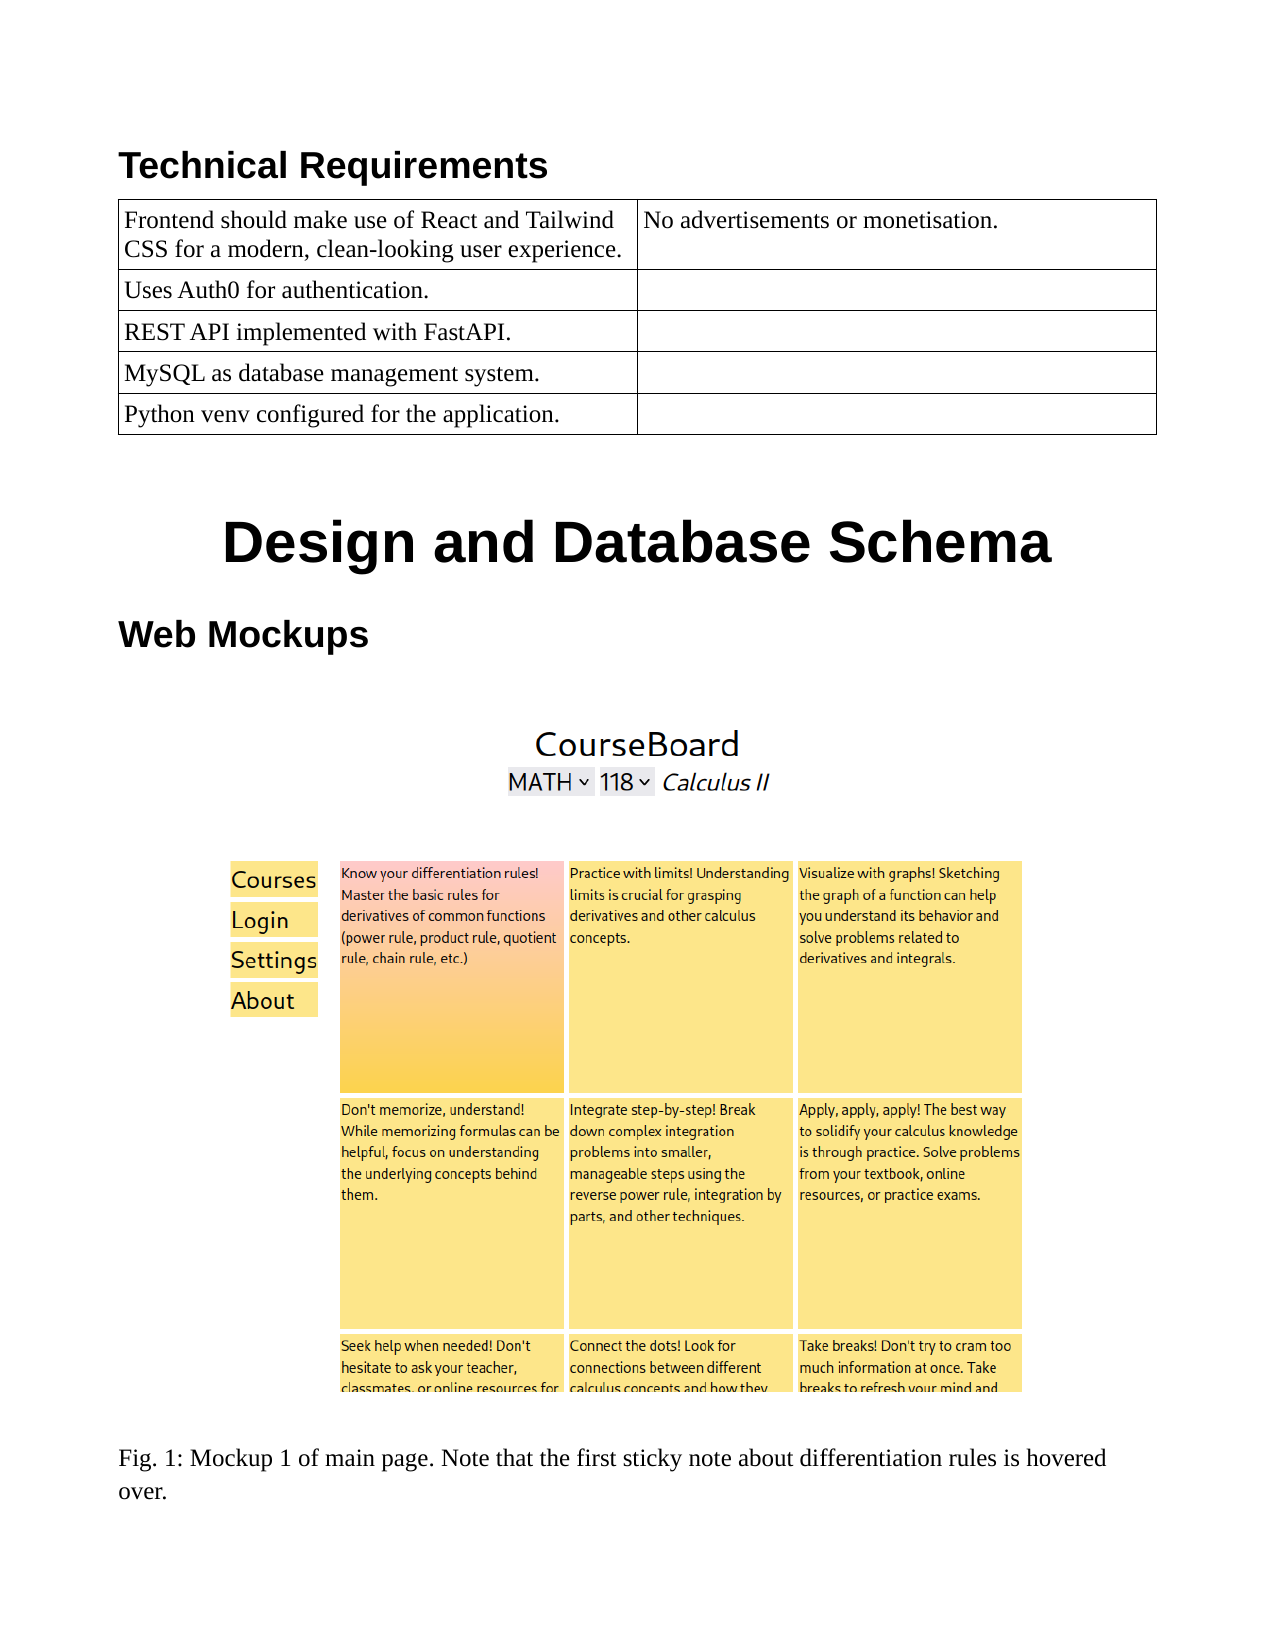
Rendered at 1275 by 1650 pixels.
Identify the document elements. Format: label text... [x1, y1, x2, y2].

table_cell [638, 311, 1156, 351]
table_header No advertisements or monetisation. [638, 200, 1156, 269]
title Design and Database Schema [118, 507, 1157, 574]
subtitle Technical Requirements [118, 143, 1157, 186]
text Fig. 1: Mockup 1 of main page. Note that the first sticky note about differentiation rules is hovered over. [118, 1443, 1157, 1505]
table_header Frontend should make use of React and Tailwind CSS for a modern, clean-looking user experience. [119, 200, 637, 269]
subtitle Web Mockups [118, 612, 1157, 655]
table_cell [638, 352, 1156, 392]
table_cell [638, 394, 1156, 434]
table_cell MySQL as database management system. [119, 352, 637, 392]
table_cell Uses Auth0 for authentication. [119, 270, 637, 310]
picture [214, 687, 1061, 1392]
table_cell Python venv configured for the application. [119, 394, 637, 434]
table_cell REST API implemented with FastAPI. [119, 311, 637, 351]
table_cell [638, 270, 1156, 310]
